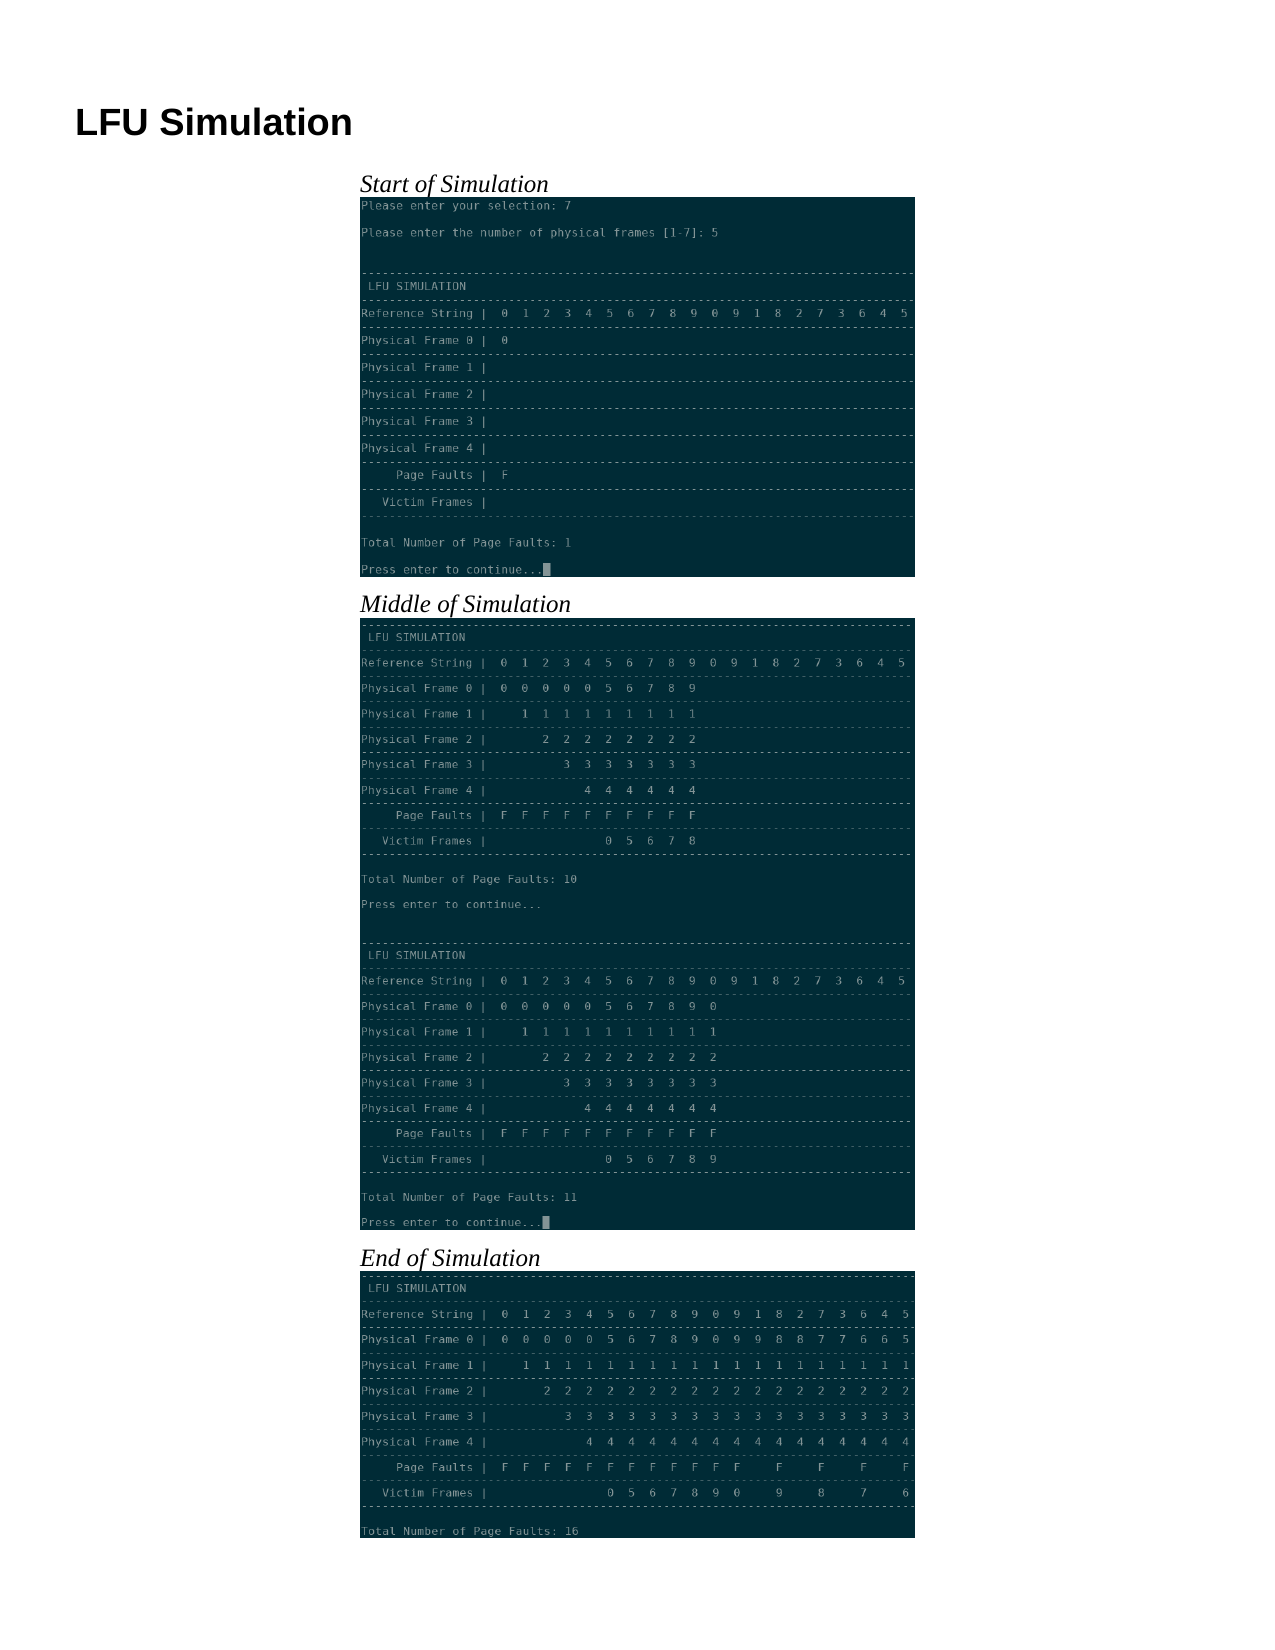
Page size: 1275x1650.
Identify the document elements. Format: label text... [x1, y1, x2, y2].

picture [543, 1217, 549, 1228]
picture [443, 1389, 451, 1394]
text Middle of Simulation [360, 589, 915, 618]
text End of Simulation [360, 1243, 915, 1271]
picture [450, 1491, 458, 1496]
text Start of Simulation [360, 169, 915, 197]
picture [492, 231, 500, 236]
picture [443, 1440, 451, 1445]
subtitle LFU Simulation [75, 100, 1200, 144]
picture [544, 564, 550, 575]
